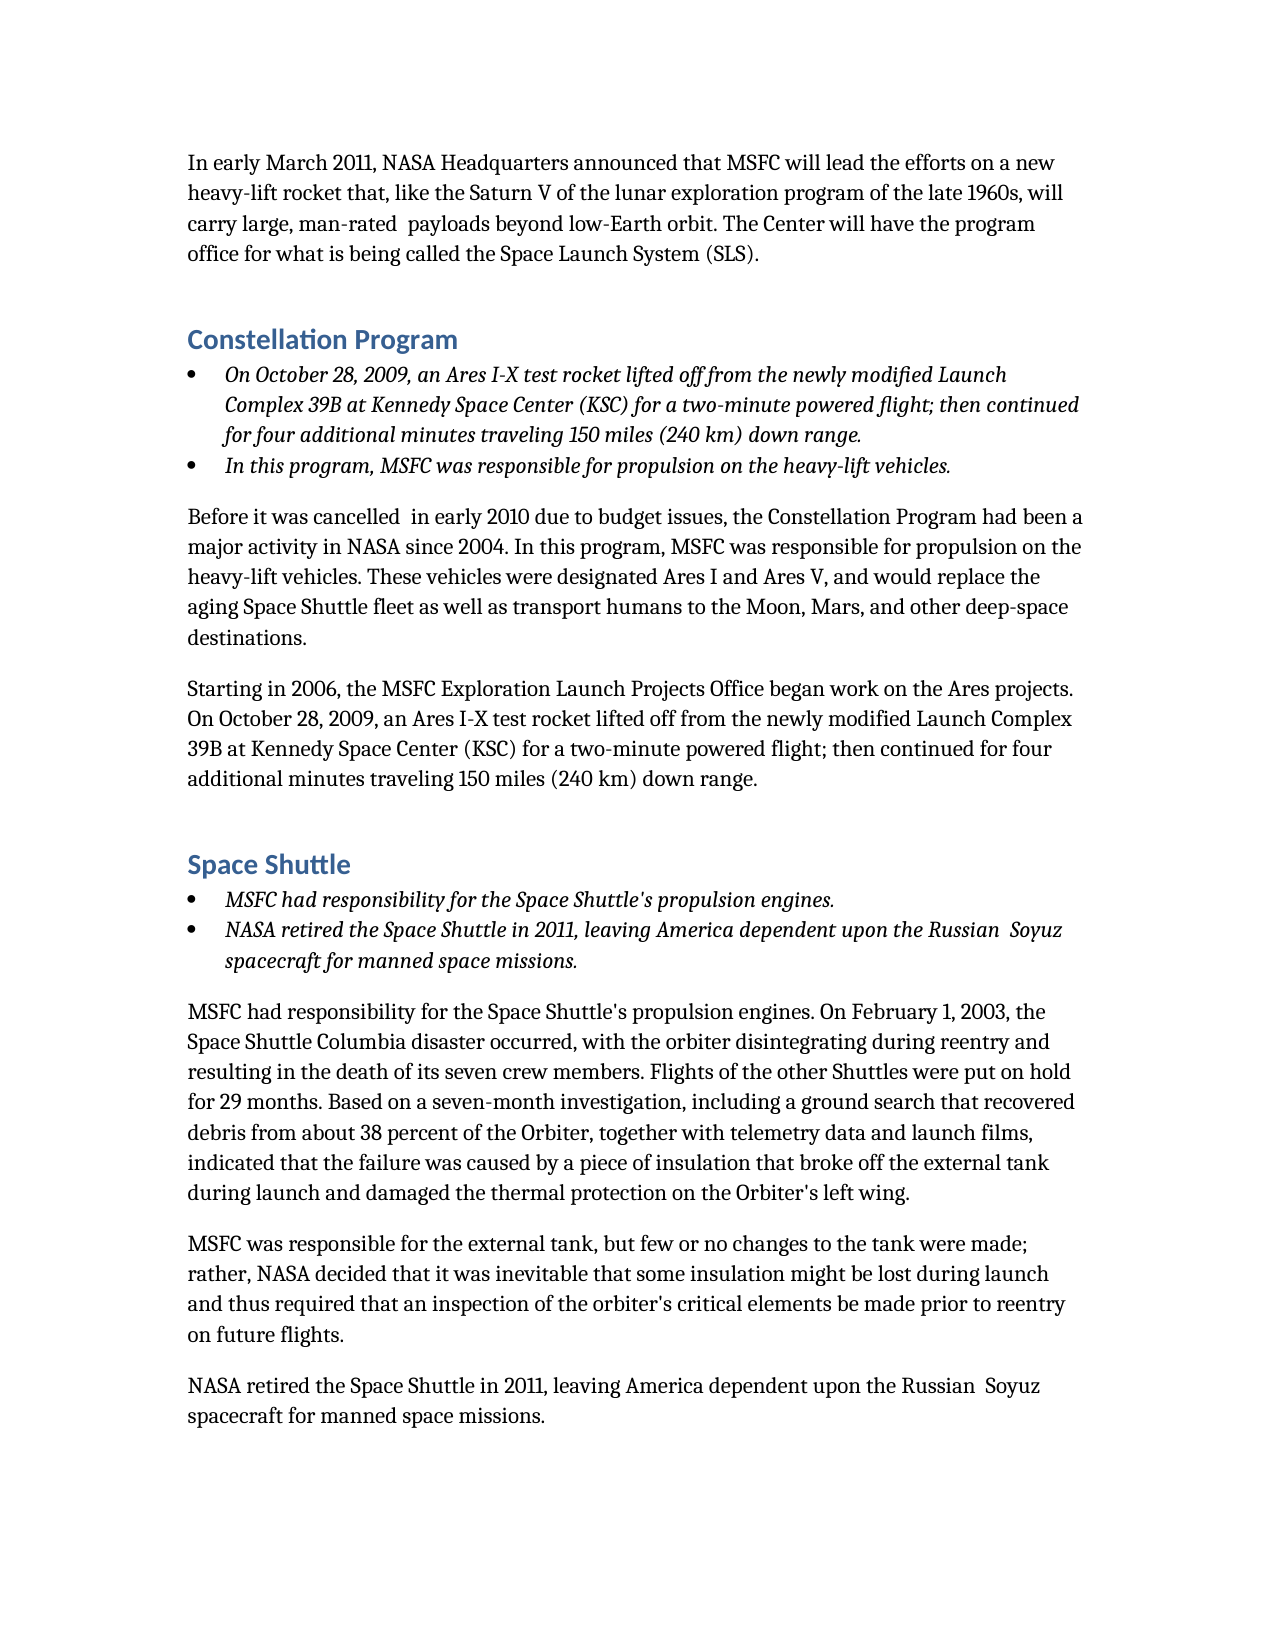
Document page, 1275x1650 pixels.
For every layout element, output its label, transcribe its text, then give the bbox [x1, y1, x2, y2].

list In this program, MSFC was responsible for propulsion on the heavy-lift vehicles. [187, 452, 1087, 479]
text Starting in 2006, the MSFC Exploration Launch Projects Office began work on the Ares projects. On October 28, 2009, an Ares I-X test rocket lifted off from the newly modified Launch Complex 39B at Kennedy Space Center (KSC) for a two-minute powered flight; then continued for four additional minutes traveling 150 miles (240 km) down range. [187, 675, 1087, 792]
text Before it was cancelled in early 2010 due to budget issues, the Constellation Program had been a major activity in NASA since 2004. In this program, MSFC was responsible for propulsion on the heavy-lift vehicles. These vehicles were designated Ares I and Ares V, and would replace the aging Space Shuttle fleet as well as transport humans to the Moon, Mars, and other deep-space destinations. [187, 503, 1087, 651]
text MSFC had responsibility for the Space Shuttle's propulsion engines. On February 1, 2003, the Space Shuttle Columbia disaster occurred, with the orbiter disintegrating during reentry and resulting in the death of its seven crew members. Flights of the other Shuttles were put on hold for 29 months. Based on a seven-month investigation, including a ground search that recovered debris from about 38 percent of the Orbiter, together with telemetry data and launch films, indicated that the failure was caused by a piece of insulation that broke off the external tank during launch and damaged the thermal protection on the Orbiter's left wing. [187, 998, 1087, 1206]
subtitle Constellation Program [187, 321, 1087, 356]
list NASA retired the Space Shuttle in 2011, leaving America dependent upon the Russian Soyuz spacecraft for manned space missions. [187, 917, 1087, 974]
list MSFC had responsibility for the Space Shuttle's propulsion engines. [187, 887, 1087, 913]
text In early March 2011, NASA Headquarters announced that MSFC will lead the efforts on a new heavy-lift rocket that, like the Saturn V of the lunar exploration program of the late 1960s, will carry large, man-rated payloads beyond low-Earth orbit. The Center will have the program office for what is being called the Space Launch System (SLS). [187, 150, 1087, 267]
text NASA retired the Space Shuttle in 2011, leaving America dependent upon the Russian Soyuz spacecraft for manned space missions. [187, 1372, 1087, 1429]
text MSFC was responsible for the external tank, but few or no changes to the tank were made; rather, NASA decided that it was inevitable that some insulation might be lost during launch and thus required that an inspection of the orbiter's critical elements be made prior to reentry on future flights. [187, 1231, 1087, 1348]
subtitle Space Shuttle [187, 846, 1087, 882]
list On October 28, 2009, an Ares I-X test rocket lifted off from the newly modified Launch Complex 39B at Kennedy Space Center (KSC) for a two-minute powered flight; then continued for four additional minutes traveling 150 miles (240 km) down range. [187, 362, 1087, 448]
